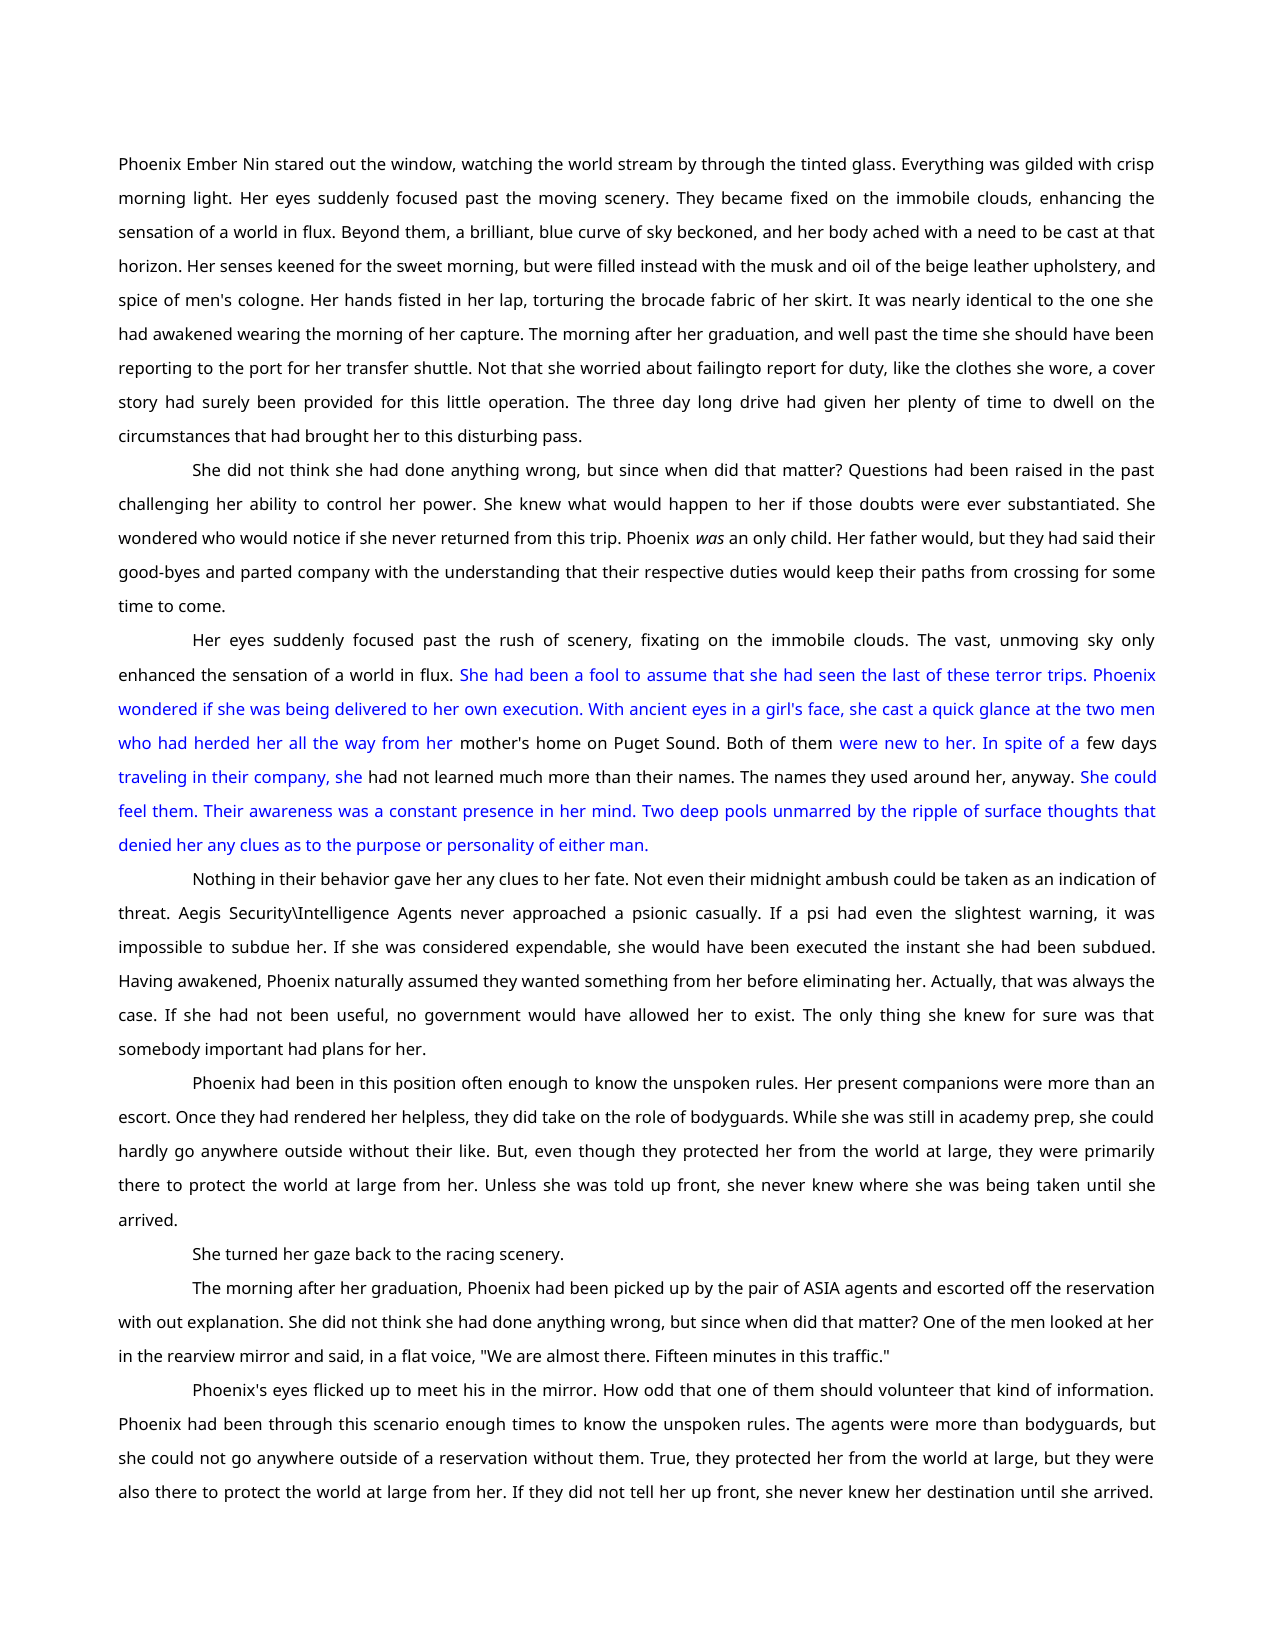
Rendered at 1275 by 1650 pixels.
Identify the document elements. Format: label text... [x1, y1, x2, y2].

text Her eyes suddenly focused past the rush of scenery, fixating on the immobile clouds. The vast, unmoving sky only enhanced the sensation of a world in flux. She had been a fool to assume that she had seen the last of these terror trips. Phoenix wondered if she was being delivered to her own execution. With ancient eyes in a girl's face, she cast a quick glance at the two men who had herded her all the way from her mother's home on Puget Sound. Both of them were new to her. In spite of a few days traveling in their company, she had not learned much more than their names. The names they used around her, anyway. She could feel them. Their awareness was a constant presence in her mind. Two deep pools unmarred by the ripple of surface thoughts that denied her any clues as to the purpose or personality of either man. [118, 629, 1157, 856]
text Nothing in their behavior gave her any clues to her fate. Not even their midnight ambush could be taken as an indication of threat. Aegis Security\Intelligence Agents never approached a psionic casually. If a psi had even the slightest warning, it was impossible to subdue her. If she was considered expendable, she would have been executed the instant she had been subdued. Having awakened, Phoenix naturally assumed they wanted something from her before eliminating her. Actually, that was always the case. If she had not been useful, no government would have allowed her to exist. The only thing she knew for sure was that somebody important had plans for her. [118, 867, 1157, 1061]
text Phoenix had been in this position often enough to know the unspoken rules. Her present companions were more than an escort. Once they had rendered her helpless, they did take on the role of bodyguards. While she was still in academy prep, she could hardly go anywhere outside without their like. But, even though they protected her from the world at large, they were primarily there to protect the world at large from her. Unless she was told up front, she never knew where she was being taken until she arrived. [118, 1072, 1157, 1231]
text She turned her gaze back to the racing scenery. [118, 1242, 1157, 1265]
text Phoenix Ember Nin stared out the window, watching the world stream by through the tinted glass. Everything was gilded with crisp morning light. Her eyes suddenly focused past the moving scenery. They became fixed on the immobile clouds, enhancing the sensation of a world in flux. Beyond them, a brilliant, blue curve of sky beckoned, and her body ached with a need to be cast at that horizon. Her senses keened for the sweet morning, but were filled instead with the musk and oil of the beige leather upholstery, and spice of men's cologne. Her hands fisted in her lap, torturing the brocade fabric of her skirt. It was nearly identical to the one she had awakened wearing the morning of her capture. The morning after her graduation, and well past the time she should have been reporting to the port for her transfer shuttle. Not that she worried about failingto report for duty, like the clothes she wore, a cover story had surely been provided for this little operation. The three day long drive had given her plenty of time to dwell on the circumstances that had brought her to this disturbing pass. [118, 152, 1157, 447]
text She did not think she had done anything wrong, but since when did that matter? Questions had been raised in the past challenging her ability to control her power. She knew what would happen to her if those doubts were ever substantiated. She wondered who would notice if she never returned from this trip. Phoenix was an only child. Her father would, but they had said their good-byes and parted company with the understanding that their respective duties would keep their paths from crossing for some time to come. [118, 459, 1157, 618]
text The morning after her graduation, Phoenix had been picked up by the pair of ASIA agents and escorted off the reservation with out explanation. She did not think she had done anything wrong, but since when did that matter? One of the men looked at her in the rearview mirror and said, in a flat voice, "We are almost there. Fifteen minutes in this traffic." [118, 1276, 1157, 1367]
text Phoenix's eyes flicked up to meet his in the mirror. How odd that one of them should volunteer that kind of information. Phoenix had been through this scenario enough times to know the unspoken rules. The agents were more than bodyguards, but she could not go anywhere outside of a reservation without them. True, they protected her from the world at large, but they were also there to protect the world at large from her. If they did not tell her up front, she never knew her destination until she arrived. [118, 1378, 1157, 1503]
